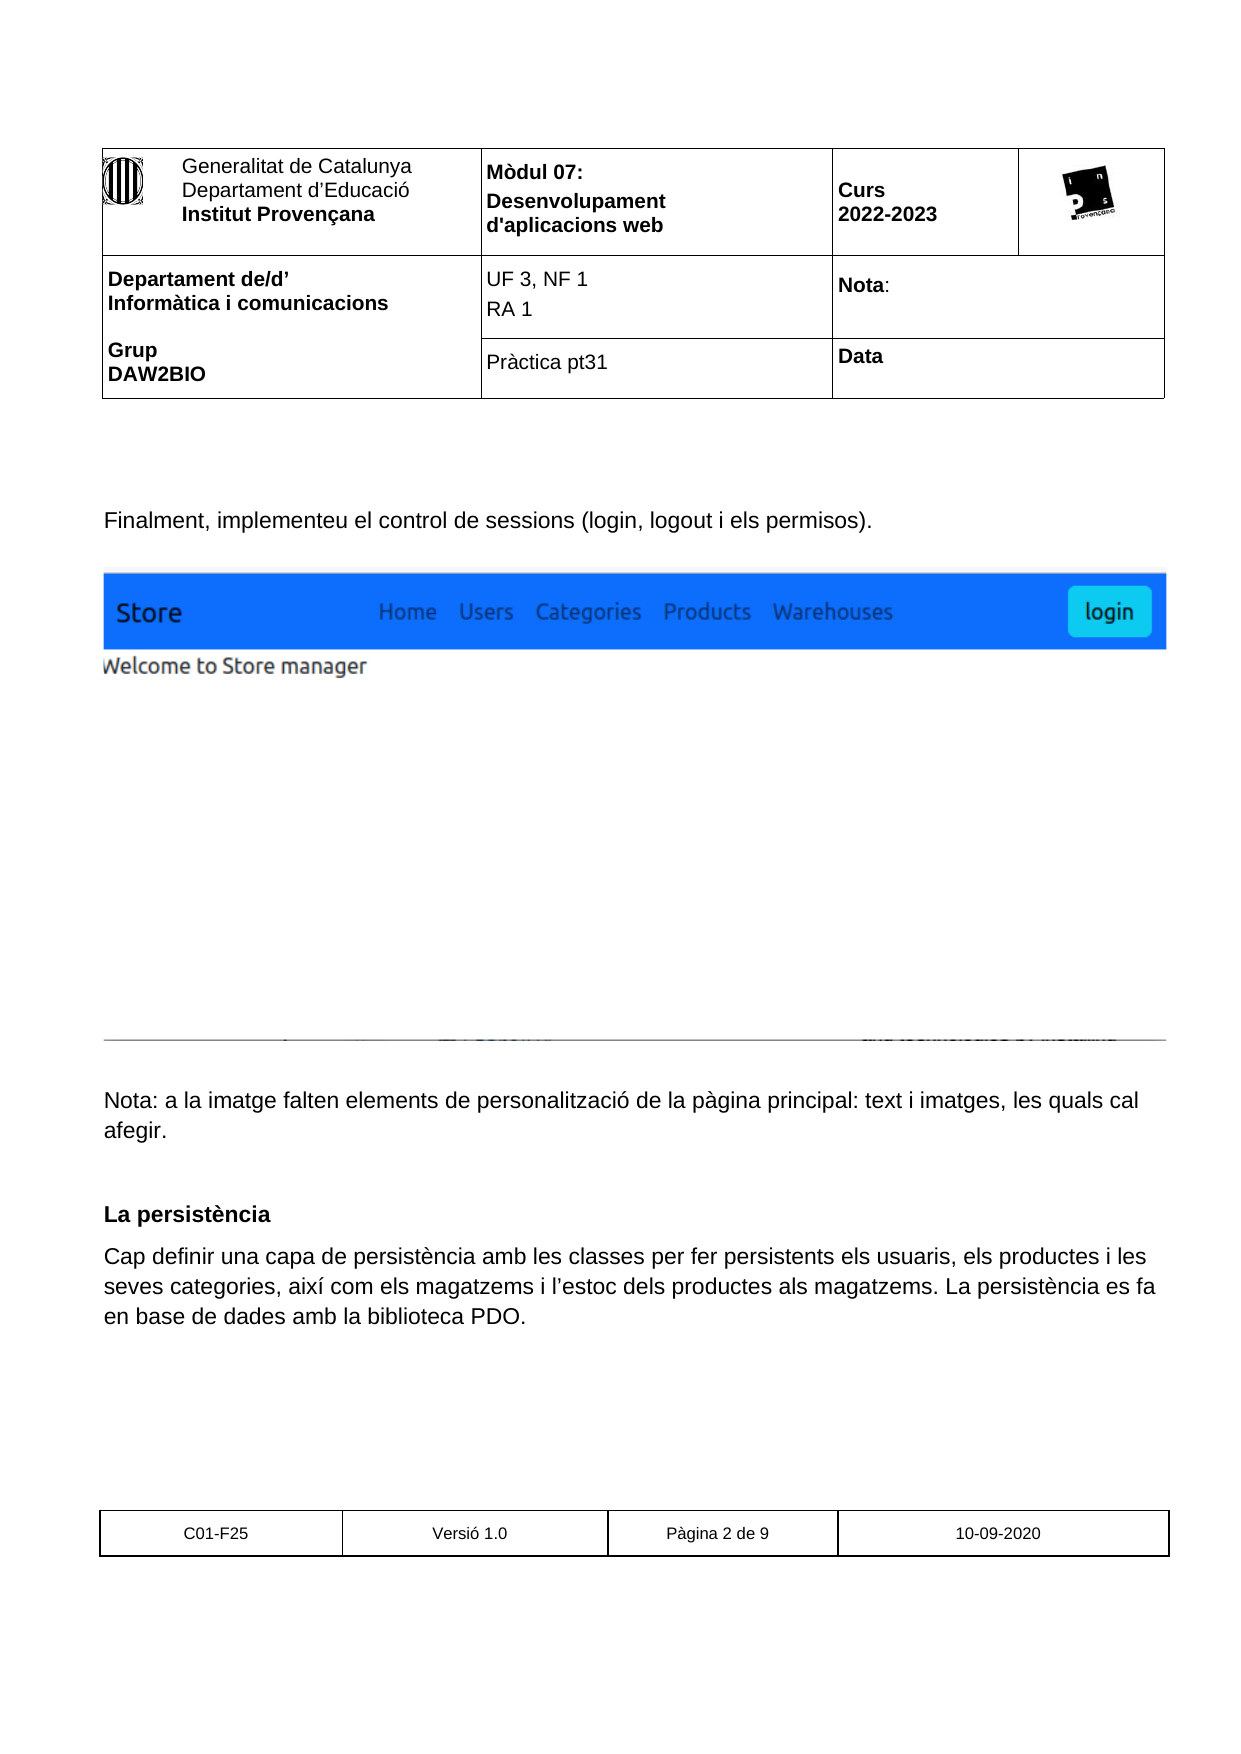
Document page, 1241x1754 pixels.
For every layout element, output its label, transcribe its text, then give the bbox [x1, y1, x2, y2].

text Finalment, implementeu el control de sessions (login, logout i els permisos). [103, 507, 1167, 533]
text La persistència [103, 1201, 1167, 1227]
text Nota: a la imatge falten elements de personalització de la pàgina principal: text i imatges, les quals cal [103, 1087, 1167, 1113]
text Cap definir una capa de persistència amb les classes per fer persistents els usuaris, els productes i les seves categories, així com els magatzems i l’estoc dels productes als magatzems. La persistència es fa en base de dades amb la biblioteca PDO. [103, 1243, 1167, 1329]
text afegir. [103, 1117, 1167, 1143]
picture [1046, 165, 1130, 220]
picture [102, 157, 143, 205]
picture [103, 567, 1167, 1041]
